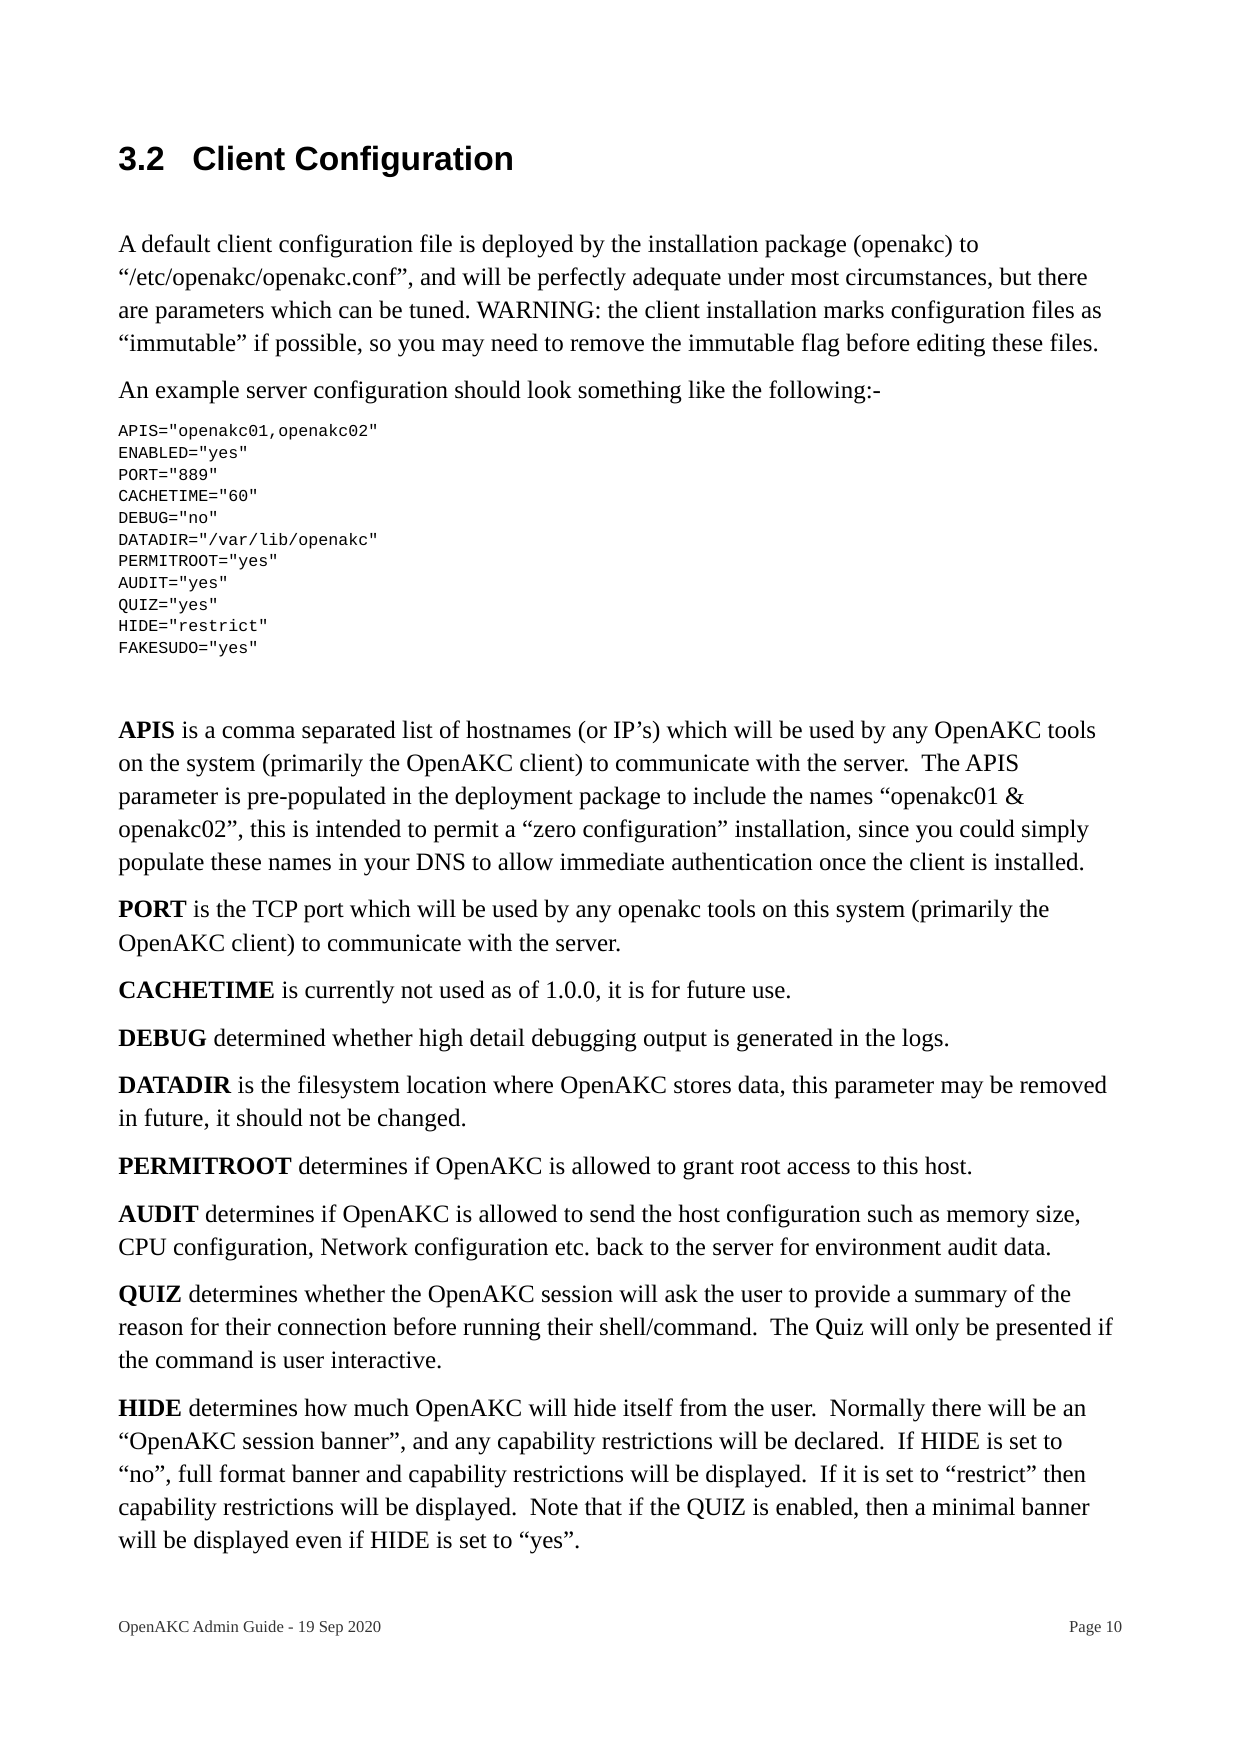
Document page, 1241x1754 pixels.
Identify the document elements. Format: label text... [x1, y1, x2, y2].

text APIS is a comma separated list of hostnames (or IP’s) which will be used by any OpenAKC tools on the system (primarily the OpenAKC client) to communicate with the server. The APIS parameter is pre-populated in the deployment package to include the names “openakc01 & openakc02”, this is intended to permit a “zero configuration” installation, since you could simply populate these names in your DNS to allow immediate authentication once the client is installed. [118, 715, 1122, 876]
text An example server configuration should look something like the following:- [118, 375, 1122, 404]
text PERMITROOT determines if OpenAKC is allowed to grant root access to this host. [118, 1151, 1122, 1180]
text DATADIR is the filesystem location where OpenAKC stores data, this parameter may be removed in future, it should not be changed. [118, 1070, 1122, 1132]
text HIDE determines how much OpenAKC will hide itself from the user. Normally there will be an “OpenAKC session banner”, and any capability restrictions will be declared. If HIDE is set to “no”, full format banner and capability restrictions will be displayed. If it is set to “restrict” then capability restrictions will be displayed. Note that if the QUIZ is enabled, then a minimal banner will be displayed even if HIDE is set to “yes”. [118, 1393, 1122, 1554]
text QUIZ determines whether the OpenAKC session will ask the user to provide a summary of the reason for their connection before running their shell/command. The Quiz will only be presented if the command is user interactive. [118, 1279, 1122, 1374]
text AUDIT determines if OpenAKC is allowed to send the host configuration such as memory size, CPU configuration, Network configuration etc. back to the server for environment audit data. [118, 1199, 1122, 1260]
text CACHETIME is currently not used as of 1.0.0, it is for future use. [118, 975, 1122, 1004]
text DEBUG determined whether high detail debugging output is generated in the logs. [118, 1023, 1122, 1052]
text APIS="openakc01,openakc02" ENABLED="yes" PORT="889" CACHETIME="60" DEBUG="no" DATADIR="/var/lib/openakc" PERMITROOT="yes" AUDIT="yes" QUIZ="yes" HIDE="restrict" FAKESUDO="yes" [118, 423, 1122, 658]
text PORT is the TCP port which will be used by any openakc tools on this system (primarily the OpenAKC client) to communicate with the server. [118, 894, 1122, 956]
text A default client configuration file is deployed by the installation package (openakc) to “/etc/openakc/openakc.conf”, and will be perfectly adequate under most circumstances, but there are parameters which can be tuned. WARNING: the client installation marks configuration files as “immutable” if possible, so you may need to remove the immutable flag before editing these files. [118, 229, 1122, 357]
subtitle 3.2 Client Configuration [118, 139, 1122, 216]
